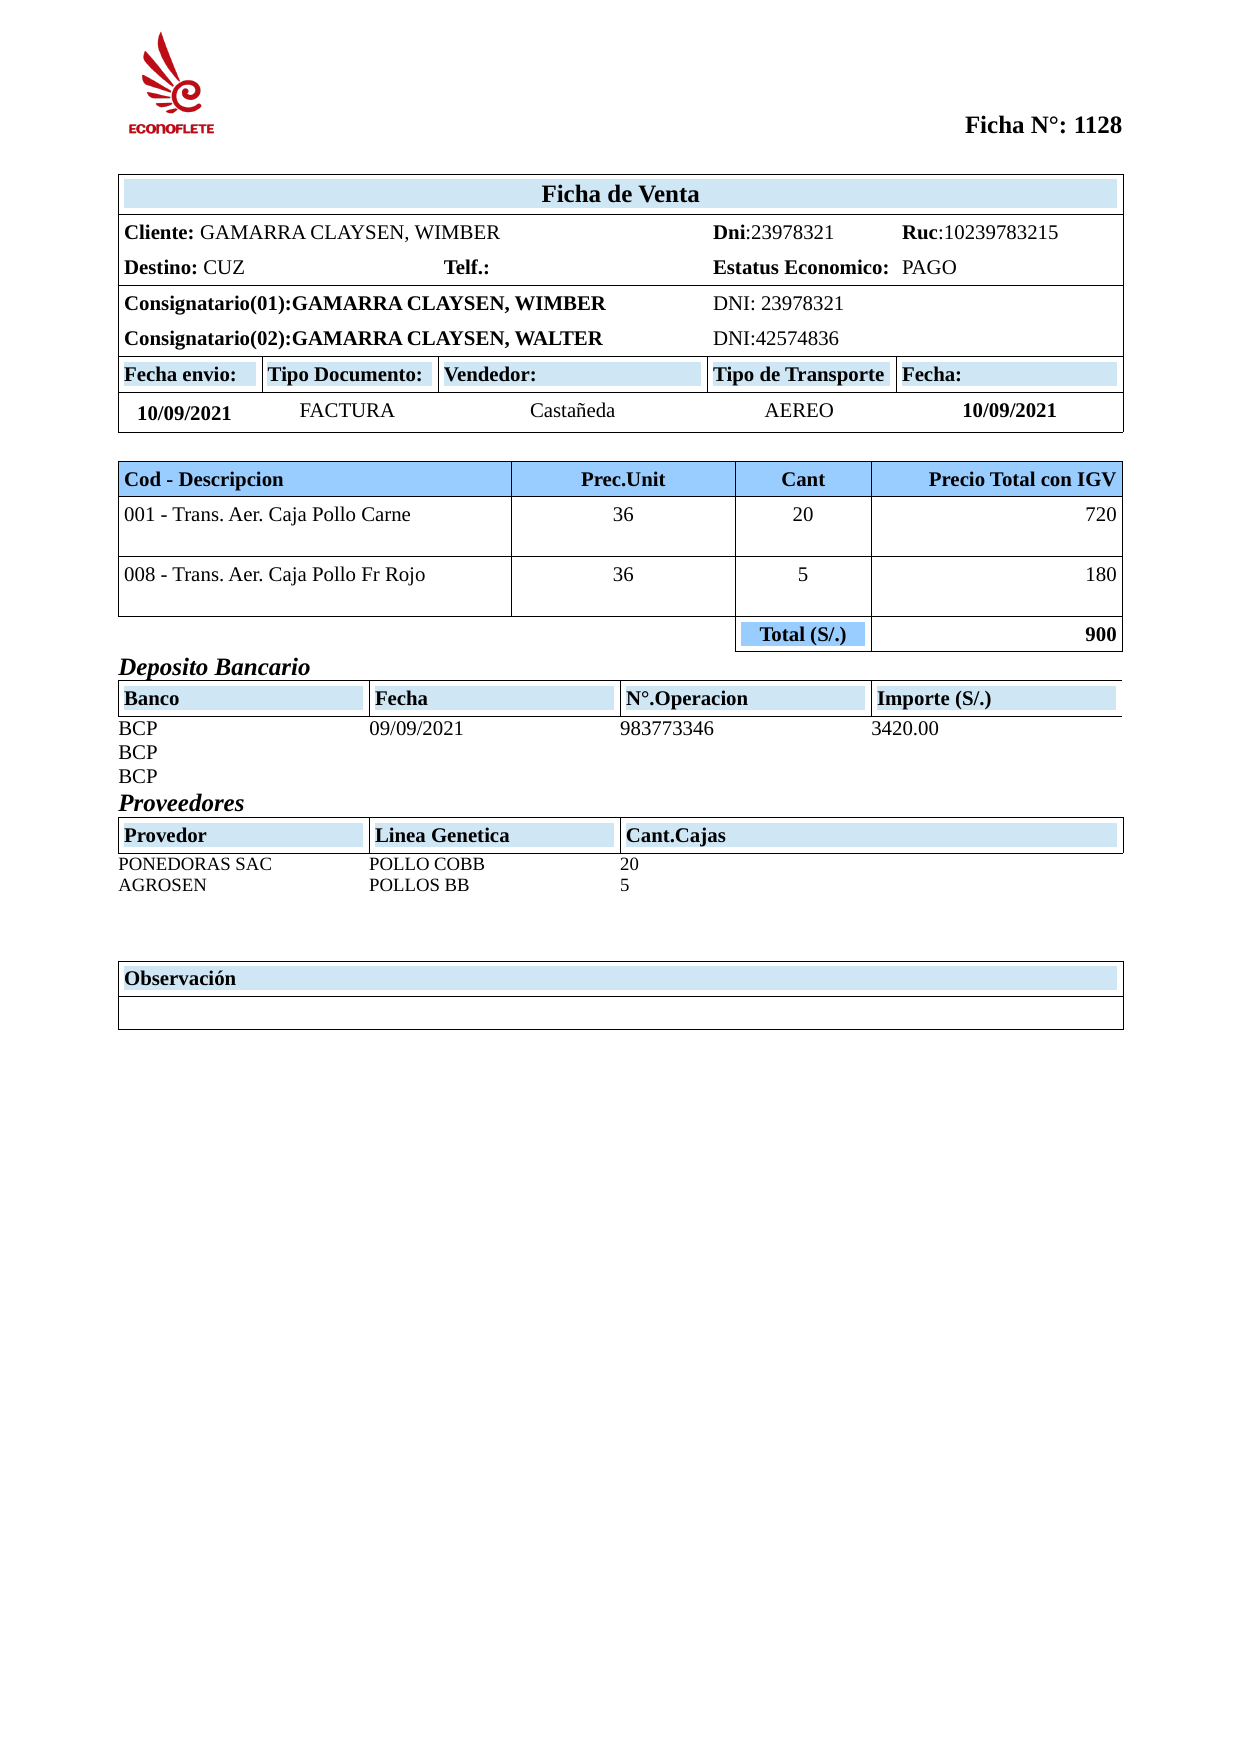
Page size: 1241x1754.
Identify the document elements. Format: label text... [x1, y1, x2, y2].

table_cell 09/09/2021 [369, 717, 620, 740]
table_cell Tipo Documento: [263, 357, 438, 392]
table_cell Vendedor: [439, 357, 707, 392]
table_cell POLLO COBB [369, 854, 620, 874]
table_cell [118, 896, 369, 917]
table_cell POLLOS BB [369, 874, 620, 896]
table_cell 5 [620, 874, 1123, 896]
table_cell Ruc:10239783215 [896, 215, 1123, 249]
table_cell Dni:23978321 [707, 215, 896, 249]
table_cell [369, 896, 620, 917]
table_cell Total (S/.) [736, 617, 871, 651]
table_cell [620, 939, 1123, 961]
table_cell Telf.: [438, 249, 707, 285]
table_header Ficha de Venta [119, 175, 1123, 214]
table_cell AGROSEN [118, 874, 369, 896]
table_cell FACTURA [262, 393, 438, 432]
table_cell DNI: 23978321 [707, 286, 1123, 321]
table_cell Estatus Economico: [707, 249, 896, 285]
table_cell [511, 617, 735, 651]
table_header Fecha [370, 681, 620, 716]
table_cell [369, 740, 620, 764]
table_cell 008 - Trans. Aer. Caja Pollo Fr Rojo [119, 557, 511, 616]
table_header Observación [119, 962, 1123, 996]
table_cell 983773346 [620, 717, 871, 740]
table_cell 36 [512, 497, 735, 556]
table_cell PAGO [896, 249, 1123, 285]
table_cell BCP [118, 740, 369, 764]
table_cell [620, 918, 1123, 939]
table_cell 720 [872, 497, 1122, 556]
table_cell [620, 764, 871, 788]
table_cell Fecha envio: [119, 357, 262, 392]
table_cell 36 [512, 557, 735, 616]
table_cell Fecha: [897, 357, 1123, 392]
table_header Cod - Descripcion [119, 462, 511, 496]
table_header Cant.Cajas [621, 818, 1123, 853]
table_cell [118, 617, 511, 651]
table_cell AEREO [707, 393, 896, 432]
table_header Provedor [119, 818, 369, 853]
table_header Precio Total con IGV [872, 462, 1122, 496]
table_header Banco [119, 681, 369, 716]
table_cell [620, 740, 871, 764]
table_cell [871, 764, 1122, 788]
table_header Prec.Unit [512, 462, 735, 496]
table_cell Tipo de Transporte [708, 357, 896, 392]
table_cell PONEDORAS SAC [118, 854, 369, 874]
table_header Linea Genetica [370, 818, 620, 853]
table_cell [119, 997, 1123, 1029]
table_cell 10/09/2021 [119, 393, 262, 432]
table_header Importe (S/.) [872, 681, 1122, 716]
table_cell [369, 764, 620, 788]
table_cell [369, 918, 620, 939]
table_cell Destino: CUZ [119, 249, 438, 285]
table_cell DNI:42574836 [707, 321, 1123, 356]
table_cell 3420.00 [871, 717, 1122, 740]
table_cell BCP [118, 764, 369, 788]
table_cell 10/09/2021 [896, 393, 1123, 432]
text Proveedores [118, 788, 1122, 817]
text Deposito Bancario [118, 652, 1122, 680]
table_cell [871, 740, 1122, 764]
table_cell 20 [736, 497, 871, 556]
table_cell 900 [872, 617, 1122, 651]
table_header N°.Operacion [621, 681, 871, 716]
table_cell [620, 896, 1123, 917]
table_cell 001 - Trans. Aer. Caja Pollo Carne [119, 497, 511, 556]
table_cell Castañeda [438, 393, 707, 432]
table_cell Cliente: GAMARRA CLAYSEN, WIMBER [119, 215, 707, 249]
table_cell 5 [736, 557, 871, 616]
table_cell Consignatario(01):GAMARRA CLAYSEN, WIMBER [119, 286, 707, 321]
table_cell [118, 939, 369, 961]
table_cell BCP [118, 717, 369, 740]
table_cell 180 [872, 557, 1122, 616]
table_cell [369, 939, 620, 961]
table_cell Consignatario(02):GAMARRA CLAYSEN, WALTER [119, 321, 707, 356]
table_header Cant [736, 462, 871, 496]
table_cell 20 [620, 854, 1123, 874]
table_cell [118, 918, 369, 939]
picture [118, 31, 225, 134]
